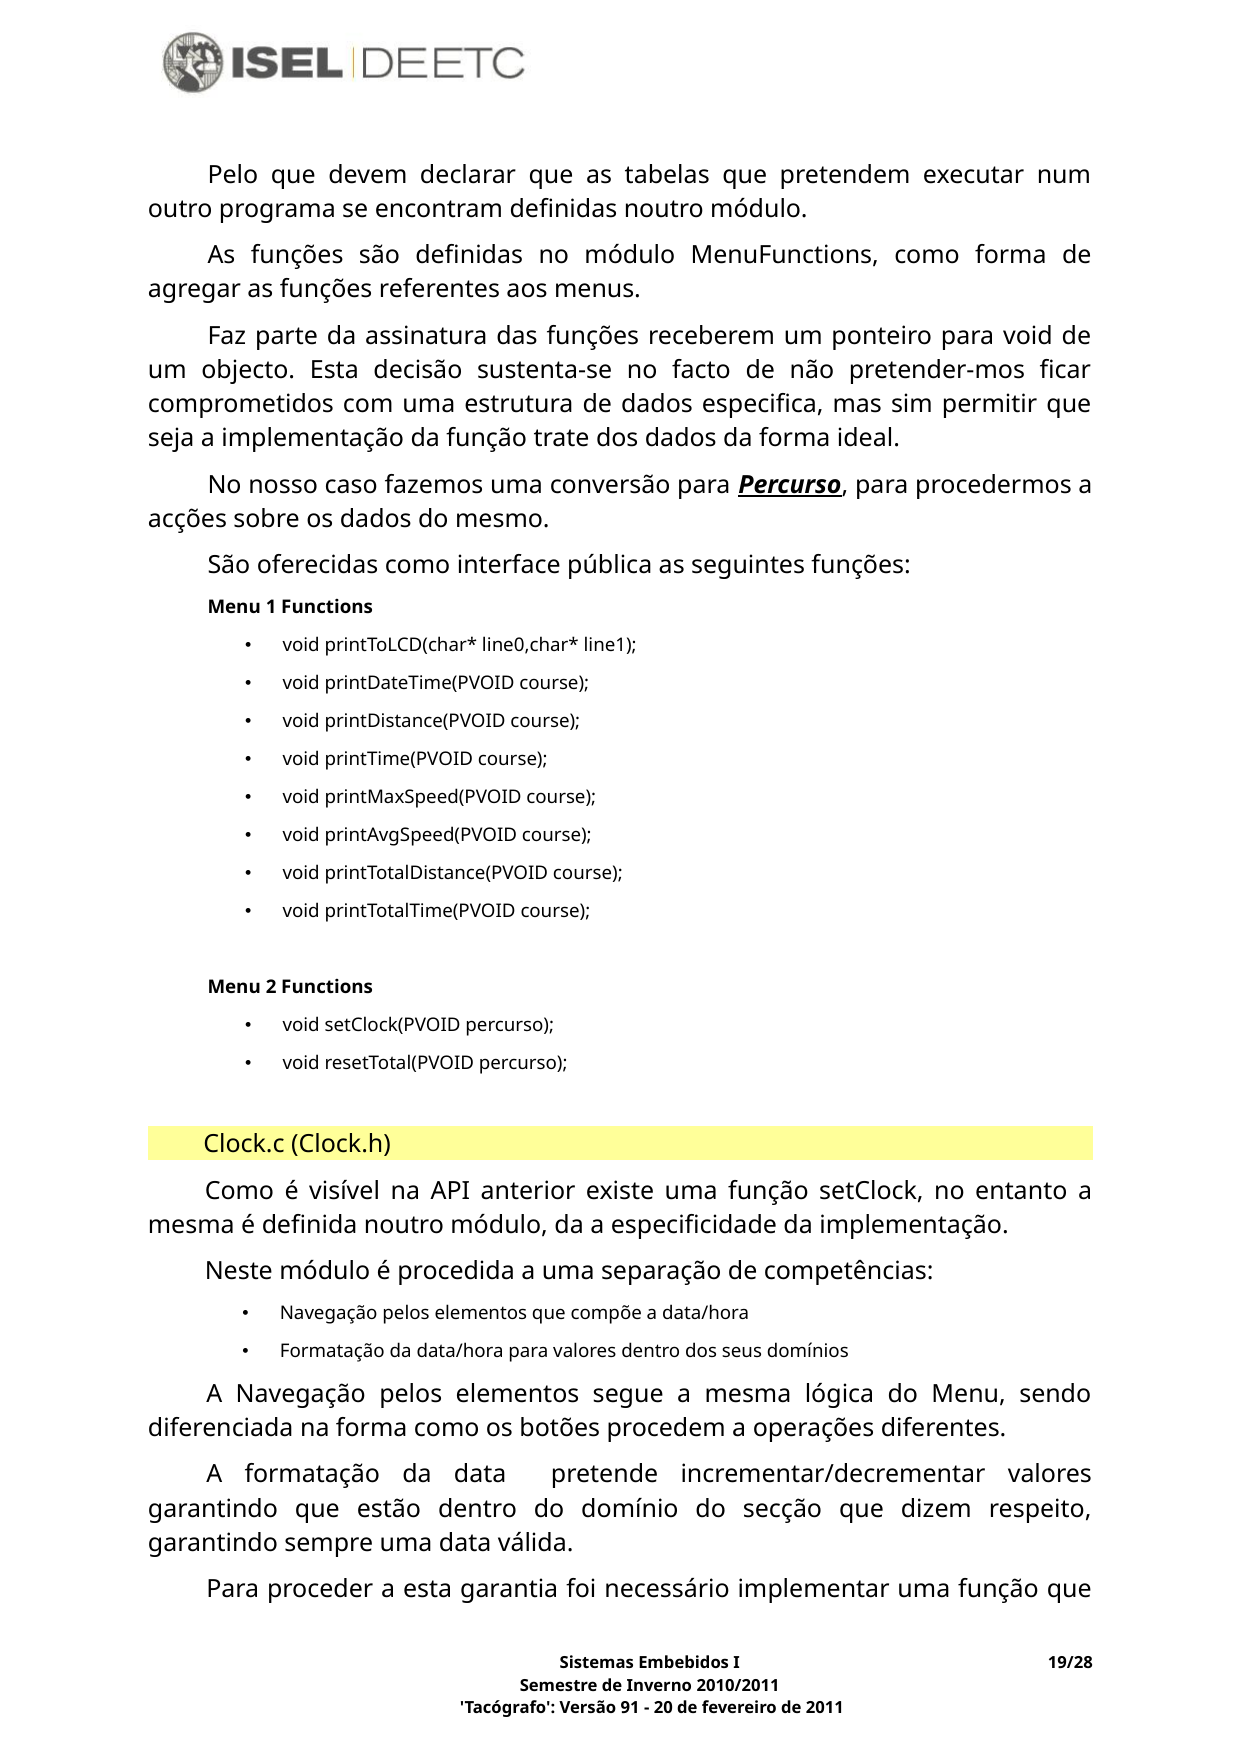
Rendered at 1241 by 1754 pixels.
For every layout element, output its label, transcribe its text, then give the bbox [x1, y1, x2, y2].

text A formatação da data pretende incrementar/decrementar valores garantindo que estão dentro do domínio do secção que dizem respeito, garantindo sempre uma data válida. [148, 1456, 1093, 1558]
text No nosso caso fazemos uma conversão para Percurso, para procedermos a acções sobre os dados do mesmo. [148, 466, 1093, 534]
text Pelo que devem declarar que as tabelas que pretendem executar num outro programa se encontram definidas noutro módulo. [148, 156, 1093, 224]
list Formatação da data/hora para valores dentro dos seus domínios [242, 1337, 1093, 1363]
list void printTime(PVOID course); [245, 746, 1093, 771]
text Menu 2 Functions [148, 974, 1093, 999]
list void printDateTime(PVOID course); [245, 669, 1093, 695]
list void setClock(PVOID percurso); [245, 1012, 1093, 1037]
list void printMaxSpeed(PVOID course); [245, 783, 1093, 809]
list void printToLCD(char* line0,char* line1); [245, 631, 1093, 657]
list void printTotalDistance(PVOID course); [245, 859, 1093, 885]
list void printTotalTime(PVOID course); [245, 898, 1093, 923]
text Menu 1 Functions [148, 593, 1093, 619]
text As funções são definidas no módulo MenuFunctions, como forma de agregar as funções referentes aos menus. [148, 237, 1093, 305]
text A Navegação pelos elementos segue a mesma lógica do Menu, sendo diferenciada na forma como os botões procedem a operações diferentes. [148, 1376, 1093, 1444]
list void printDistance(PVOID course); [245, 707, 1093, 733]
text Para proceder a esta garantia foi necessário implementar uma função que [148, 1571, 1093, 1605]
list void printAvgSpeed(PVOID course); [245, 822, 1093, 847]
text Como é visível na API anterior existe uma função setClock, no entanto a mesma é definida noutro módulo, da a especificidade da implementação. [148, 1172, 1093, 1240]
list Navegação pelos elementos que compõe a data/hora [242, 1299, 1093, 1325]
text São oferecidas como interface pública as seguintes funções: [148, 547, 1093, 581]
list void resetTotal(PVOID percurso); [245, 1050, 1093, 1075]
text Faz parte da assinatura das funções receberem um ponteiro para void de um objecto. Esta decisão sustenta-se no facto de não pretender-mos ficar comprometidos com uma estrutura de dados especifica, mas sim permitir que seja a implementação da função trate dos dados da forma ideal. [148, 317, 1093, 454]
text Clock.c (Clock.h) [148, 1126, 1093, 1160]
text Neste módulo é procedida a uma separação de competências: [148, 1253, 1093, 1287]
picture [153, 17, 555, 118]
